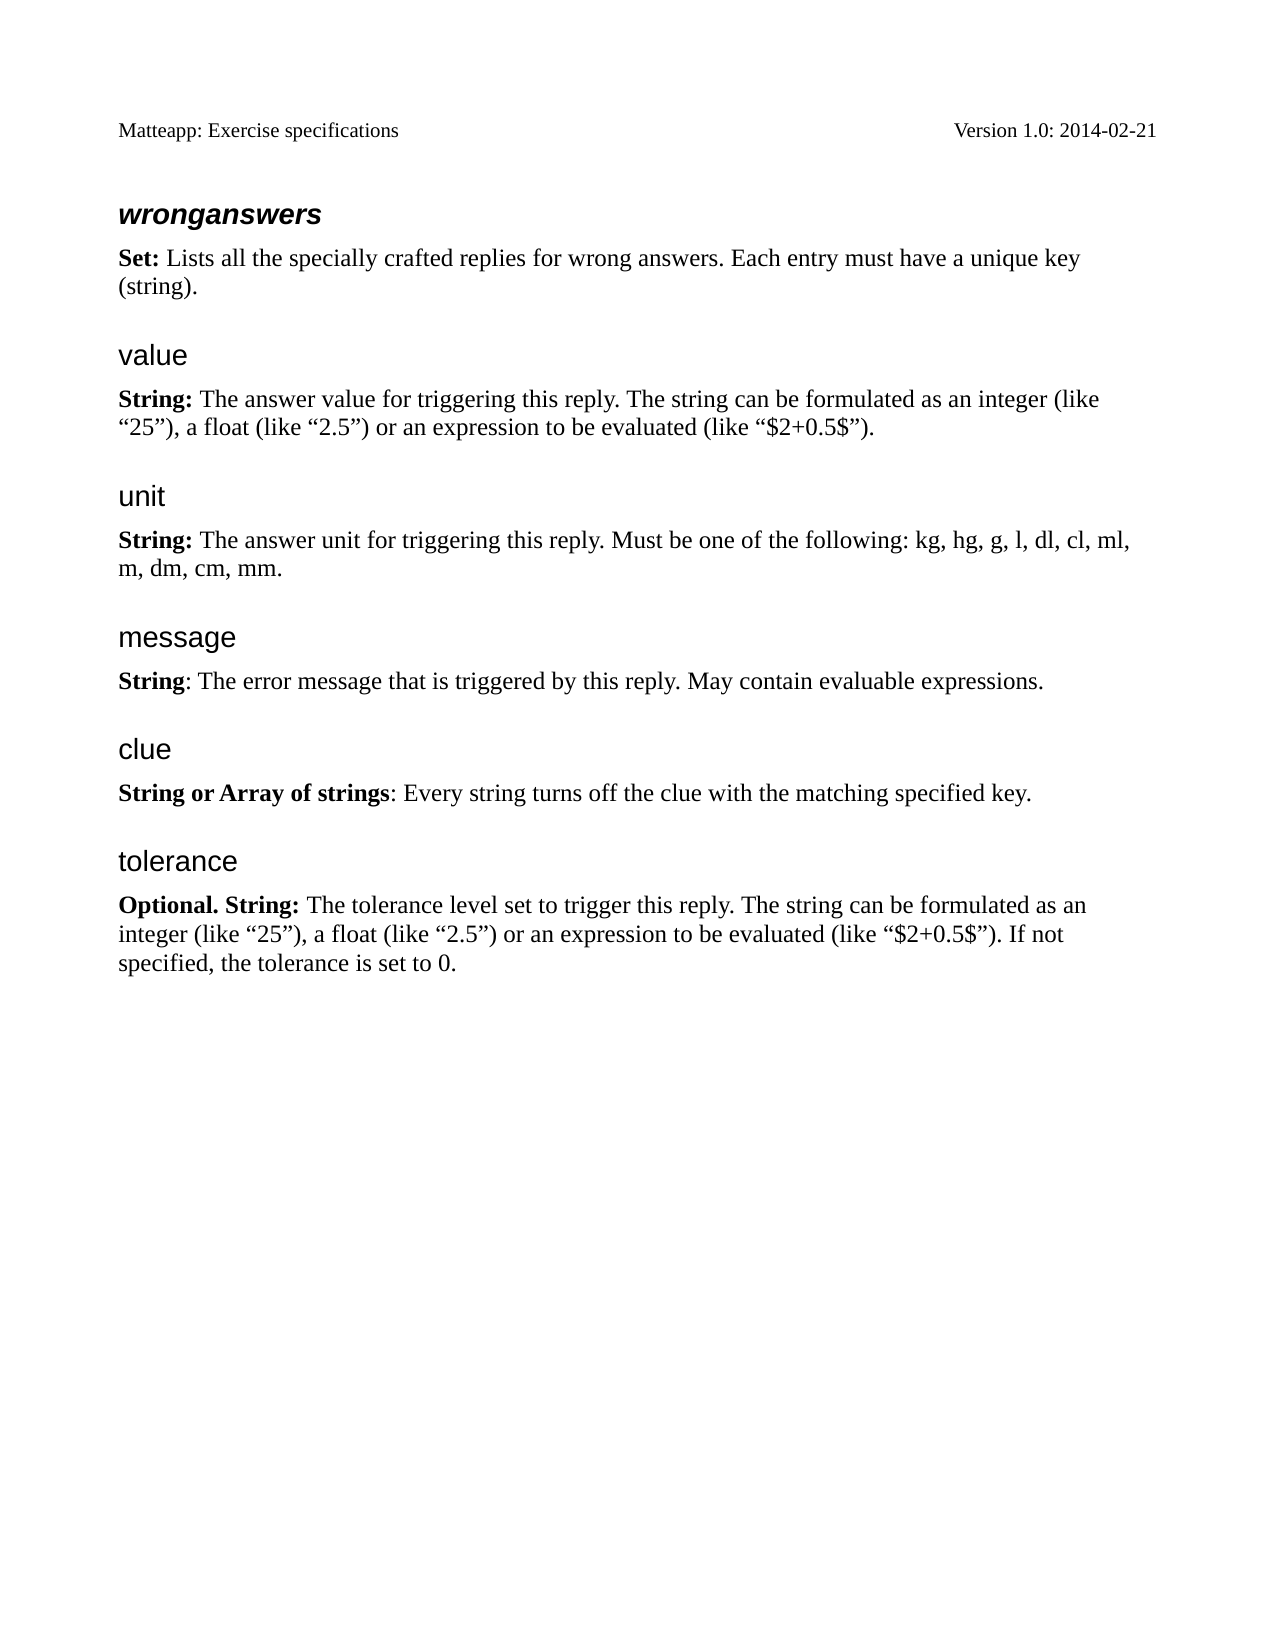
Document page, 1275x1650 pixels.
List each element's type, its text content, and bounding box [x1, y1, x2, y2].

subtitle clue [118, 732, 1157, 766]
subtitle unit [118, 479, 1157, 512]
text String: The answer value for triggering this reply. The string can be formulated as an integer (like “25”), a float (like “2.5”) or an expression to be evaluated (like “$2+0.5$”). [118, 384, 1157, 441]
subtitle tolerance [118, 844, 1157, 878]
subtitle wronganswers [118, 197, 1157, 230]
text String: The error message that is triggered by this reply. May contain evaluable expressions. [118, 666, 1157, 694]
text String or Array of strings: Every string turns off the clue with the matching specified key. [118, 778, 1157, 807]
text String: The answer unit for triggering this reply. Must be one of the following: kg, hg, g, l, dl, cl, ml, m, dm, cm, mm. [118, 525, 1157, 582]
text Optional. String: The tolerance level set to trigger this reply. The string can be formulated as an integer (like “25”), a float (like “2.5”) or an expression to be evaluated (like “$2+0.5$”). If not specified, the tolerance is set to 0. [118, 890, 1157, 977]
subtitle message [118, 620, 1157, 653]
subtitle value [118, 338, 1157, 371]
text Set: Lists all the specially crafted replies for wrong answers. Each entry must have a unique key (string). [118, 243, 1157, 300]
